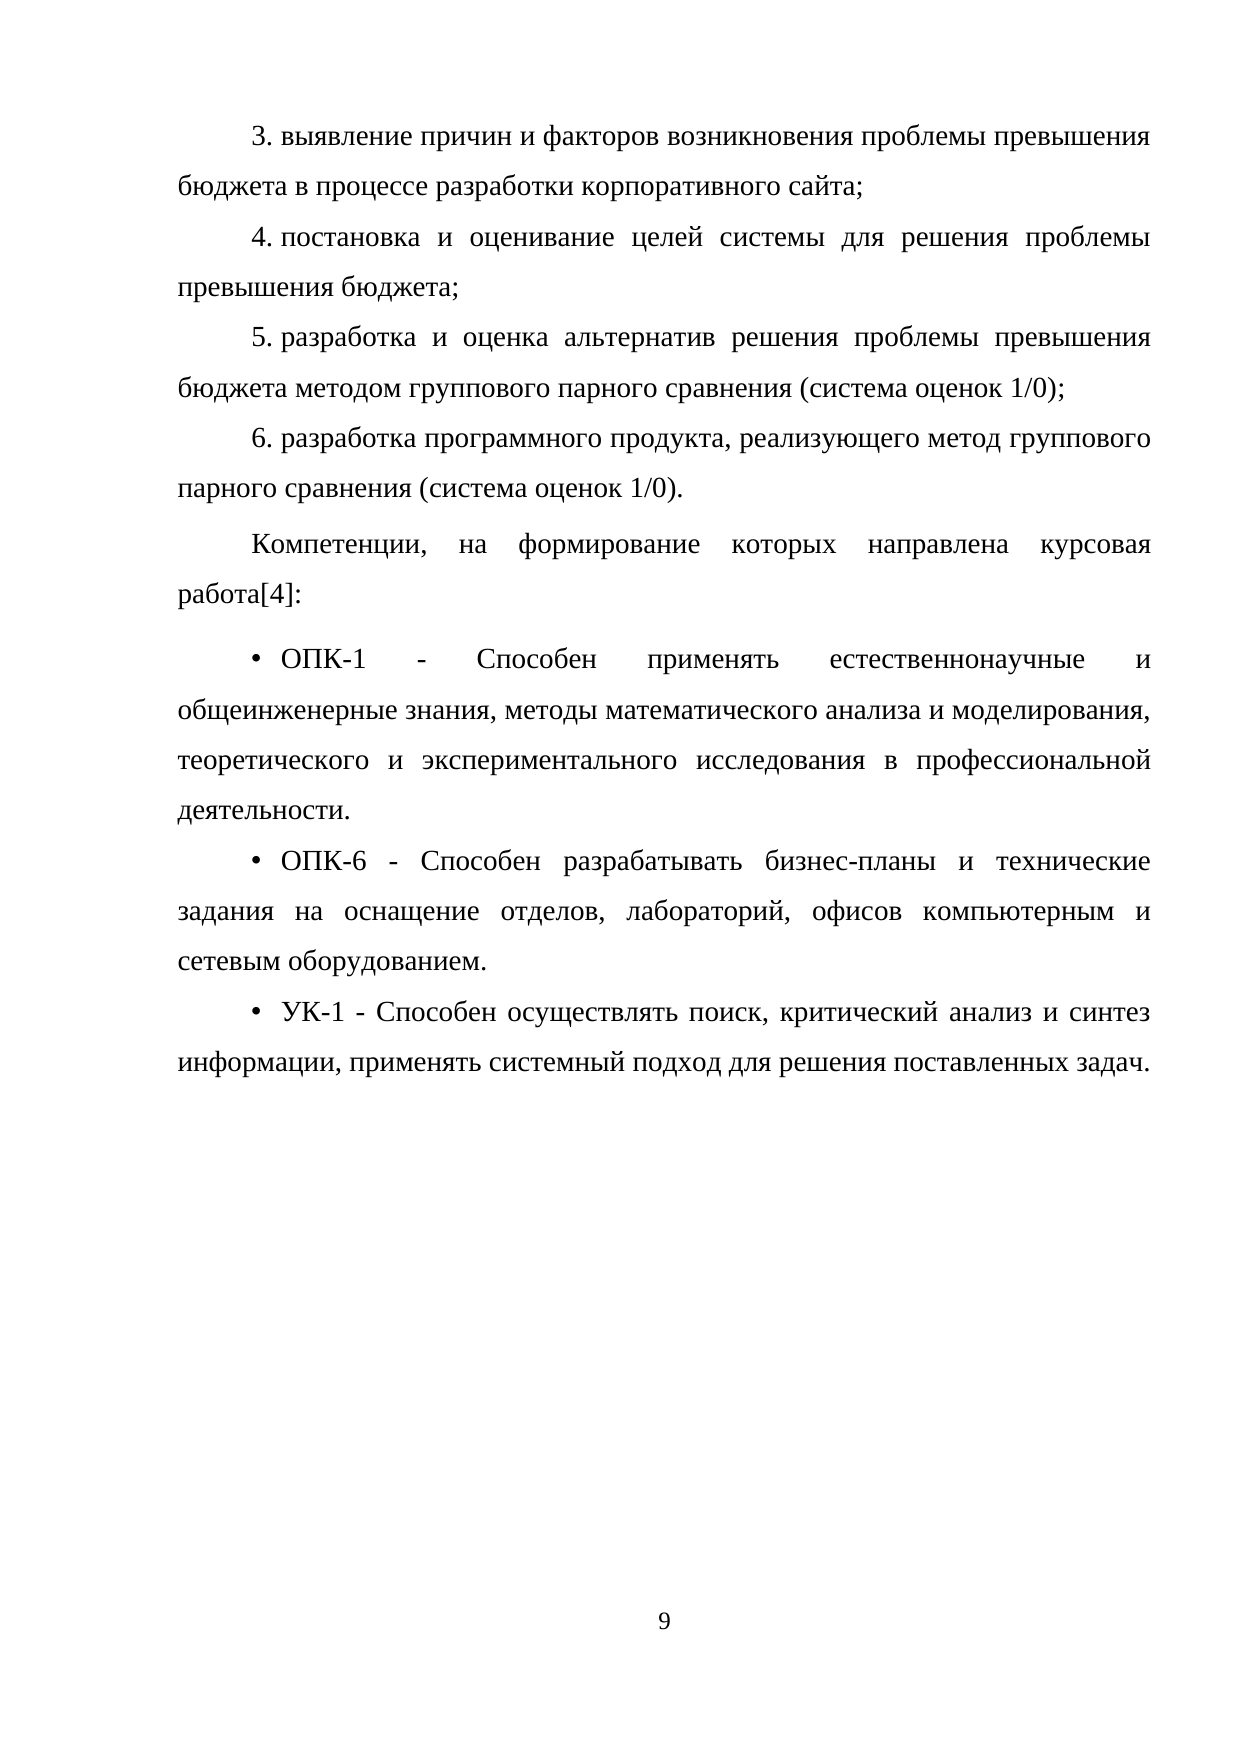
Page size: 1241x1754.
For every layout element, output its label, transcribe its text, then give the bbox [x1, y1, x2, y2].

list УК-1 - Способен осуществлять поиск, критический анализ и синтез информации, применять системный подход для решения поставленных задач. [177, 994, 1152, 1078]
list постановка и оценивание целей системы для решения проблемы превышения бюджета; [177, 219, 1152, 303]
list разработка и оценка альтернатив решения проблемы превышения бюджета методом группового парного сравнения (система оценок 1/0); [177, 319, 1152, 403]
list ОПК-1 - Способен применять естественнонаучные и общеинженерные знания, методы математического анализа и моделирования, теоретического и экспериментального исследования в профессиональной деятельности. [177, 641, 1152, 826]
list ОПК-6 - Способен разрабатывать бизнес-планы и технические задания на оснащение отделов, лабораторий, офисов компьютерным и сетевым оборудованием. [177, 843, 1152, 977]
list выявление причин и факторов возникновения проблемы превышения бюджета в процессе разработки корпоративного сайта; [177, 118, 1152, 202]
text Компетенции, на формирование которых направлена курсовая работа[4]: [177, 526, 1152, 610]
list разработка программного продукта, реализующего метод группового парного сравнения (система оценок 1/0). [177, 420, 1152, 504]
